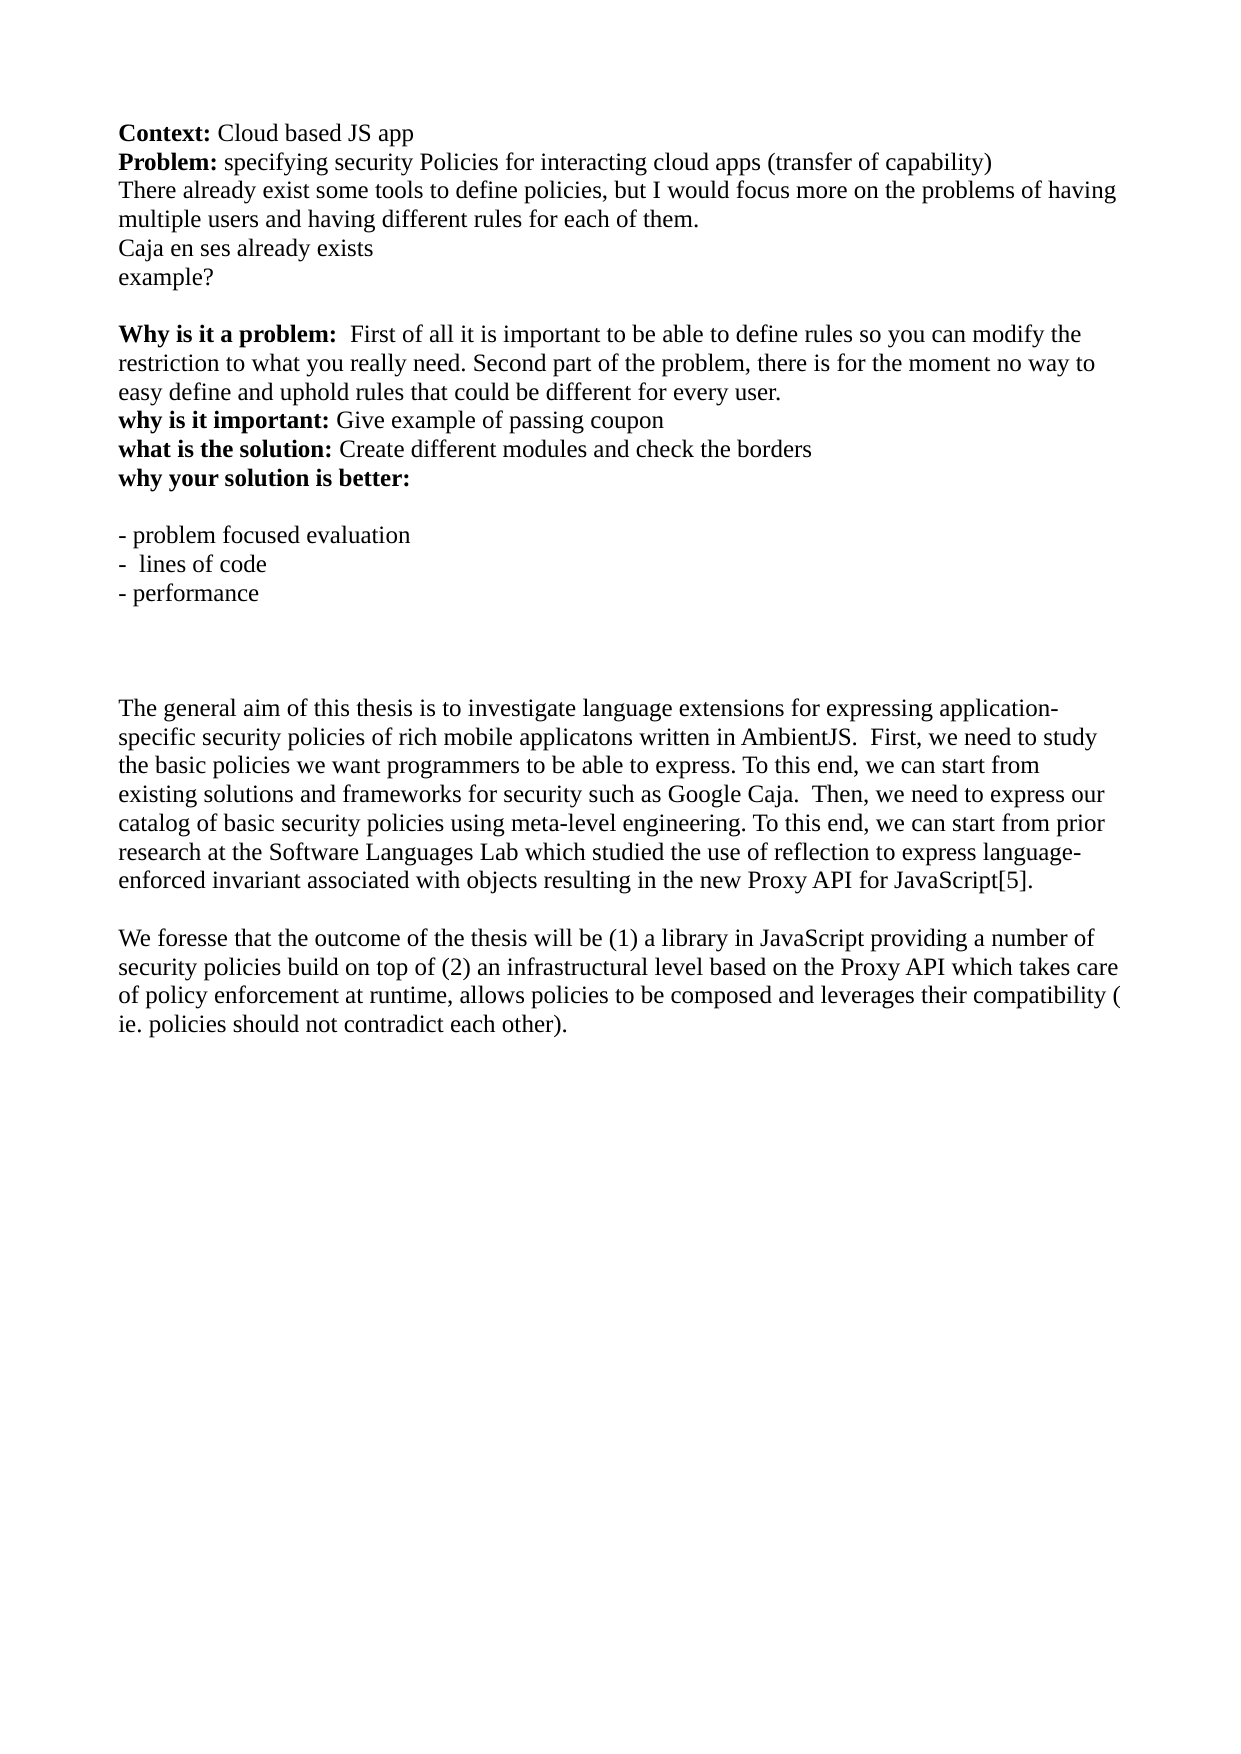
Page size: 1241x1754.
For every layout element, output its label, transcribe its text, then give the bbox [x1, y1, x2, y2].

text Caja en ses already exists [118, 233, 1122, 262]
text - problem focused evaluation [118, 521, 1122, 549]
text example? [118, 262, 1122, 291]
text We foresse that the outcome of the thesis will be (1) a library in JavaScript providing a number of security policies build on top of (2) an infrastructural level based on the Proxy API which takes care of policy enforcement at runtime, allows policies to be composed and leverages their compatibility ( ie. policies should not contradict each other). [118, 923, 1122, 1038]
text why is it important: Give example of passing coupon [118, 406, 1122, 434]
text Context: Cloud based JS app [118, 118, 1122, 147]
text what is the solution: Create different modules and check the borders [118, 434, 1122, 463]
text - performance [118, 578, 1122, 607]
text The general aim of this thesis is to investigate language extensions for expressing application-specific security policies of rich mobile applicatons written in AmbientJS. First, we need to study the basic policies we want programmers to be able to express. To this end, we can start from existing solutions and frameworks for security such as Google Caja. Then, we need to express our catalog of basic security policies using meta-level engineering. To this end, we can start from prior research at the Software Languages Lab which studied the use of reflection to express language-enforced invariant associated with objects resulting in the new Proxy API for JavaScript[5]. [118, 693, 1122, 894]
text - lines of code [118, 549, 1122, 578]
text Why is it a problem: First of all it is important to be able to define rules so you can modify the restriction to what you really need. Second part of the problem, there is for the moment no way to easy define and uphold rules that could be different for every user. [118, 319, 1122, 406]
text why your solution is better: [118, 463, 1122, 492]
text There already exist some tools to define policies, but I would focus more on the problems of having multiple users and having different rules for each of them. [118, 176, 1122, 233]
text Problem: specifying security Policies for interacting cloud apps (transfer of capability) [118, 147, 1122, 176]
